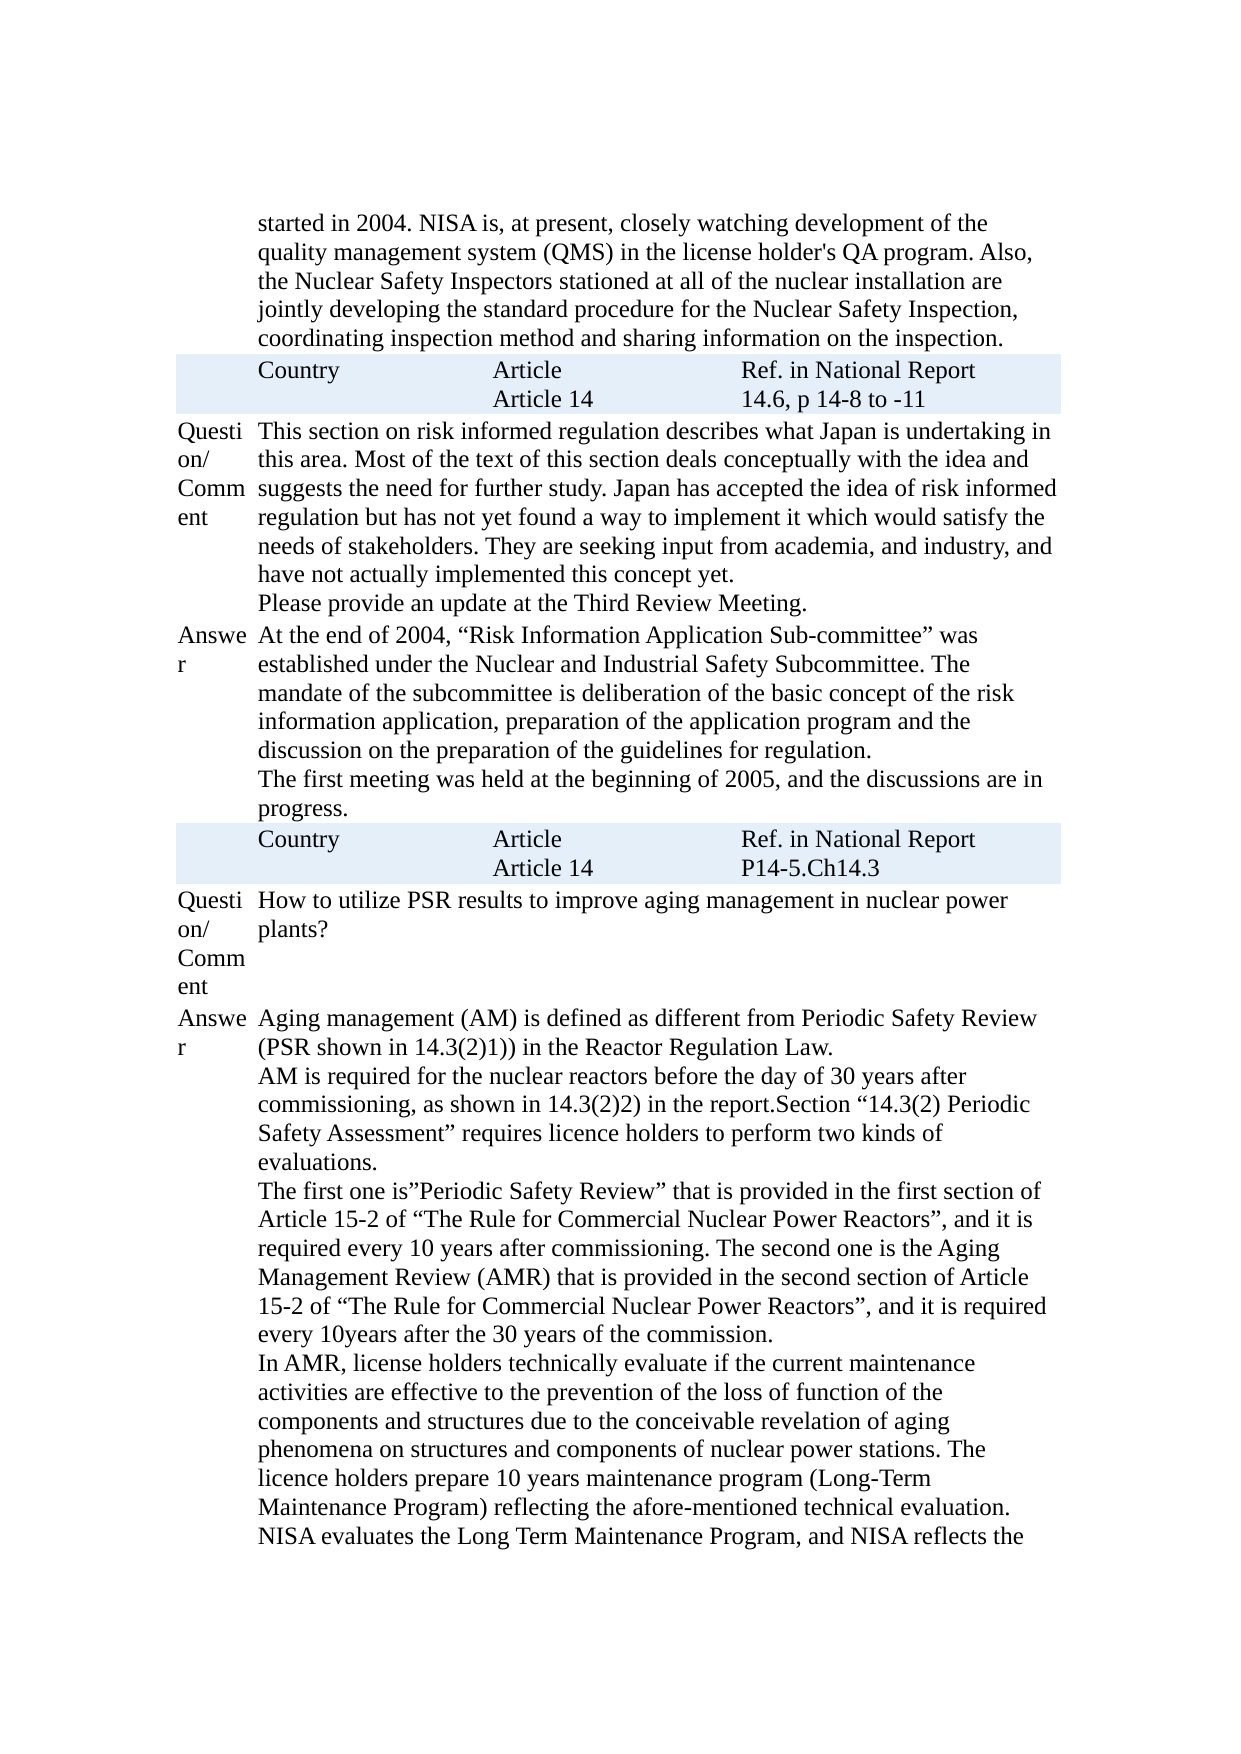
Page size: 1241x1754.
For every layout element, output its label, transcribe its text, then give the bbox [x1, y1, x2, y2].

table_cell Country [256, 823, 491, 884]
table_cell [176, 823, 256, 884]
table_cell Ref. in National Report 14.6, p 14-8 to -11 [739, 354, 1061, 414]
table_cell Article Article 14 [491, 823, 739, 884]
table_cell started in 2004. NISA is, at present, closely watching development of the quality management system (QMS) in the license holder's QA program. Also, the Nuclear Safety Inspectors stationed at all of the nuclear installation are jointly developing the standard procedure for the Nuclear Safety Inspection, coordinating inspection method and sharing information on the inspection. [256, 207, 1061, 354]
table_cell Country [256, 354, 491, 414]
table_cell This section on risk informed regulation describes what Japan is undertaking in this area. Most of the text of this section deals conceptually with the idea and suggests the need for further study. Japan has accepted the idea of risk informed regulation but has not yet found a way to implement it which would satisfy the needs of stakeholders. They are seeking input from academia, and industry, and have not actually implemented this concept yet. Please provide an update at the Third Review Meeting. [256, 414, 1061, 619]
table_cell Ref. in National Report P14-5.Ch14.3 [739, 823, 1061, 884]
table_cell [176, 207, 256, 354]
table_cell [176, 354, 256, 414]
table_cell Article Article 14 [491, 354, 739, 414]
table_cell Answer [176, 1002, 256, 1551]
table_cell At the end of 2004, “Risk Information Application Sub-committee” was established under the Nuclear and Industrial Safety Subcommittee. The mandate of the subcommittee is deliberation of the basic concept of the risk information application, preparation of the application program and the discussion on the preparation of the guidelines for regulation. The first meeting was held at the beginning of 2005, and the discussions are in progress. [256, 619, 1061, 823]
table_cell Question/ Comment [176, 414, 256, 619]
table_cell Aging management (AM) is defined as different from Periodic Safety Review (PSR shown in 14.3(2)1)) in the Reactor Regulation Law. AM is required for the nuclear reactors before the day of 30 years after commissioning, as shown in 14.3(2)2) in the report.Section “14.3(2) Periodic Safety Assessment” requires licence holders to perform two kinds of evaluations. The first one is”Periodic Safety Review” that is provided in the first section of Article 15-2 of “The Rule for Commercial Nuclear Power Reactors”, and it is required every 10 years after commissioning. The second one is the Aging Management Review (AMR) that is provided in the second section of Article 15-2 of “The Rule for Commercial Nuclear Power Reactors”, and it is required every 10years after the 30 years of the commission. In AMR, license holders technically evaluate if the current maintenance activities are effective to the prevention of the loss of function of the components and structures due to the conceivable revelation of aging phenomena on structures and components of nuclear power stations. The licence holders prepare 10 years maintenance program (Long-Term Maintenance Program) reflecting the afore-mentioned technical evaluation. NISA evaluates the Long Term Maintenance Program, and NISA reflects the [256, 1002, 1061, 1551]
table_cell Question/ Comment [176, 884, 256, 1002]
table_cell Answer [176, 619, 256, 823]
table_cell How to utilize PSR results to improve aging management in nuclear power plants? [256, 884, 1061, 1002]
